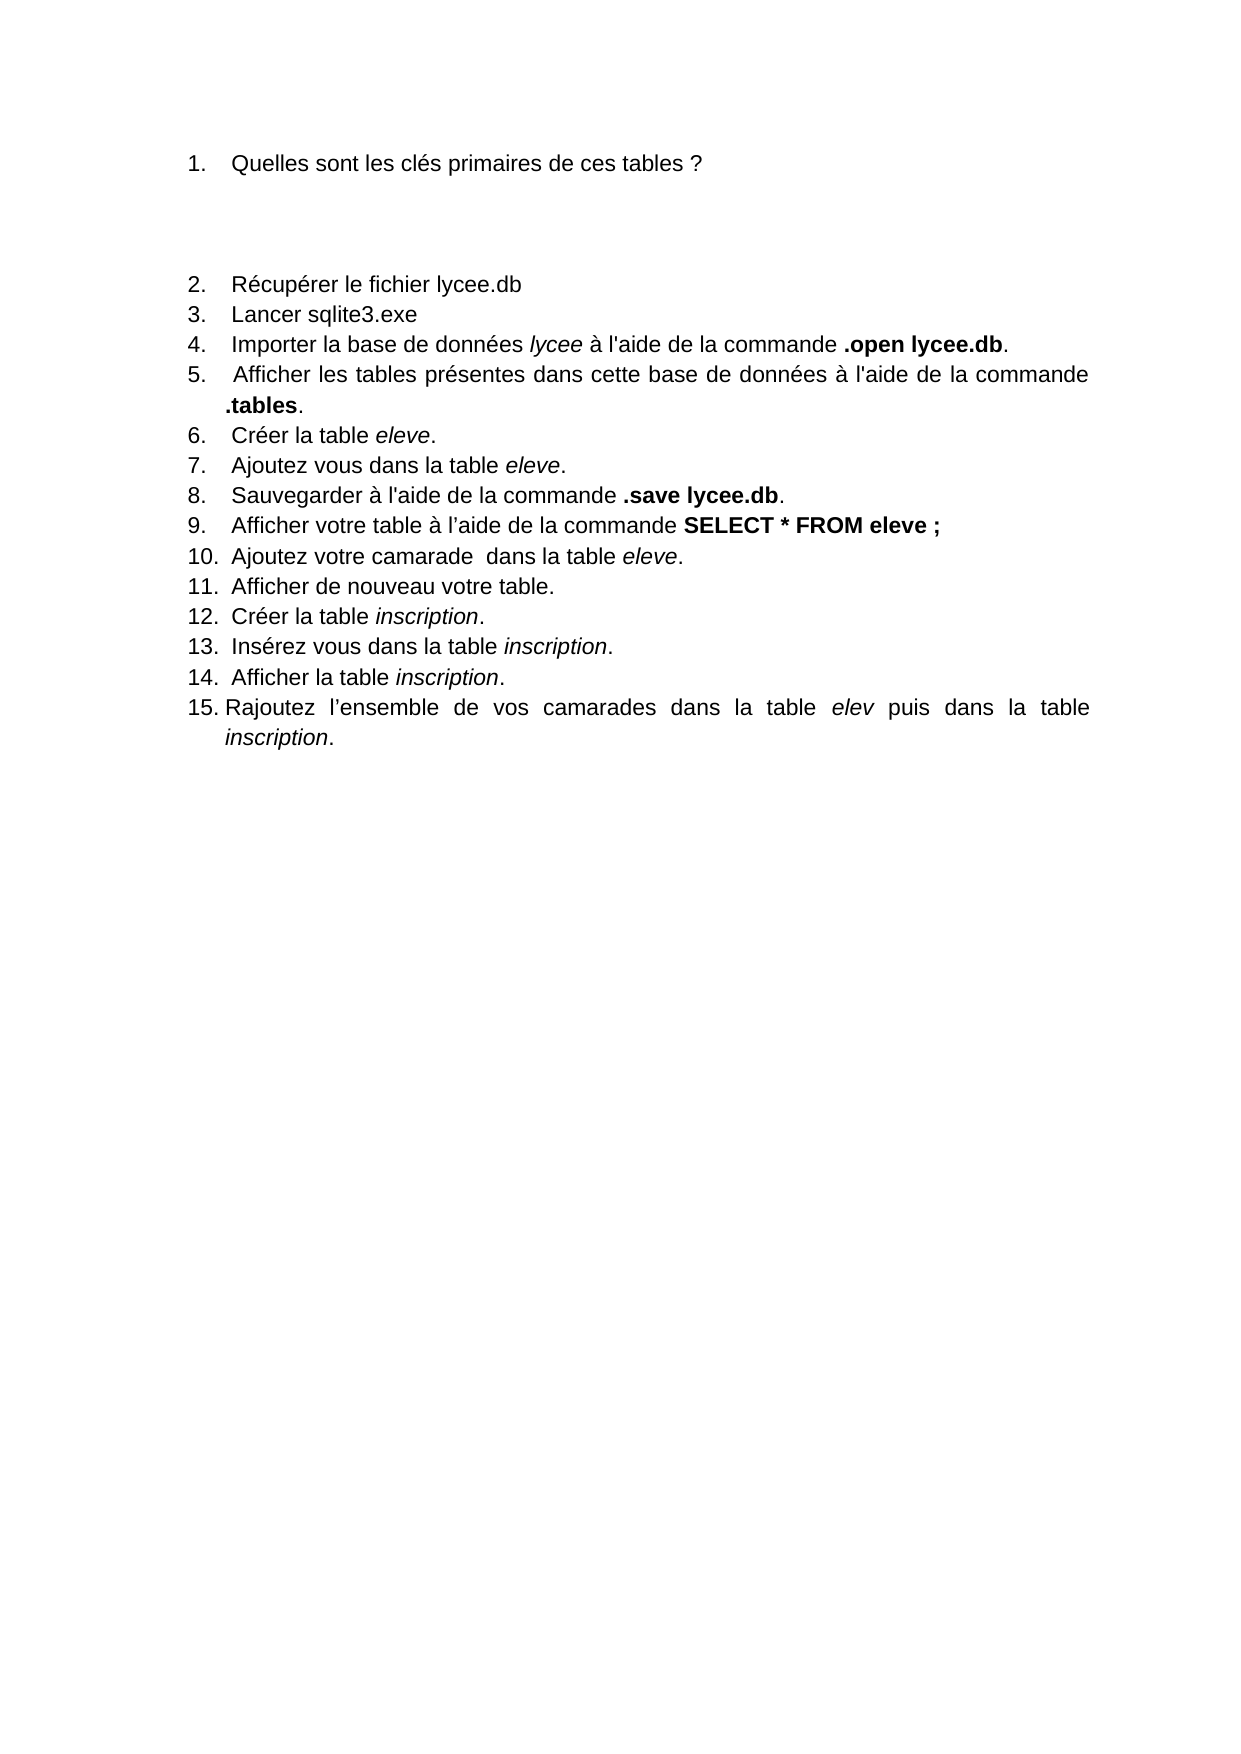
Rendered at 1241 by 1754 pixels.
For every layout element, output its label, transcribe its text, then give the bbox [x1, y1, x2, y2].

list Insérez vous dans la table inscription. [187, 633, 1090, 660]
list Sauvegarder à l'aide de la commande .save lycee.db. [187, 482, 1090, 509]
list Ajoutez votre camarade dans la table eleve. [187, 543, 1090, 569]
list Afficher de nouveau votre table. [187, 573, 1090, 599]
list Rajoutez l’ensemble de vos camarades dans la table elev puis dans la table inscription. [187, 694, 1090, 750]
list Créer la table eleve. [187, 422, 1090, 448]
list Récupérer le fichier lycee.db [187, 271, 1090, 297]
list Ajoutez vous dans la table eleve. [187, 452, 1090, 478]
list Quelles sont les clés primaires de ces tables ? [187, 150, 1090, 176]
list Afficher les tables présentes dans cette base de données à l'aide de la commande .tables. [187, 361, 1090, 418]
list Créer la table inscription. [187, 603, 1090, 629]
list Afficher la table inscription. [187, 663, 1090, 690]
list Importer la base de données lycee à l'aide de la commande .open lycee.db. [187, 331, 1090, 358]
list Lancer sqlite3.exe [187, 301, 1090, 327]
list Afficher votre table à l’aide de la commande SELECT * FROM eleve ; [187, 512, 1090, 539]
